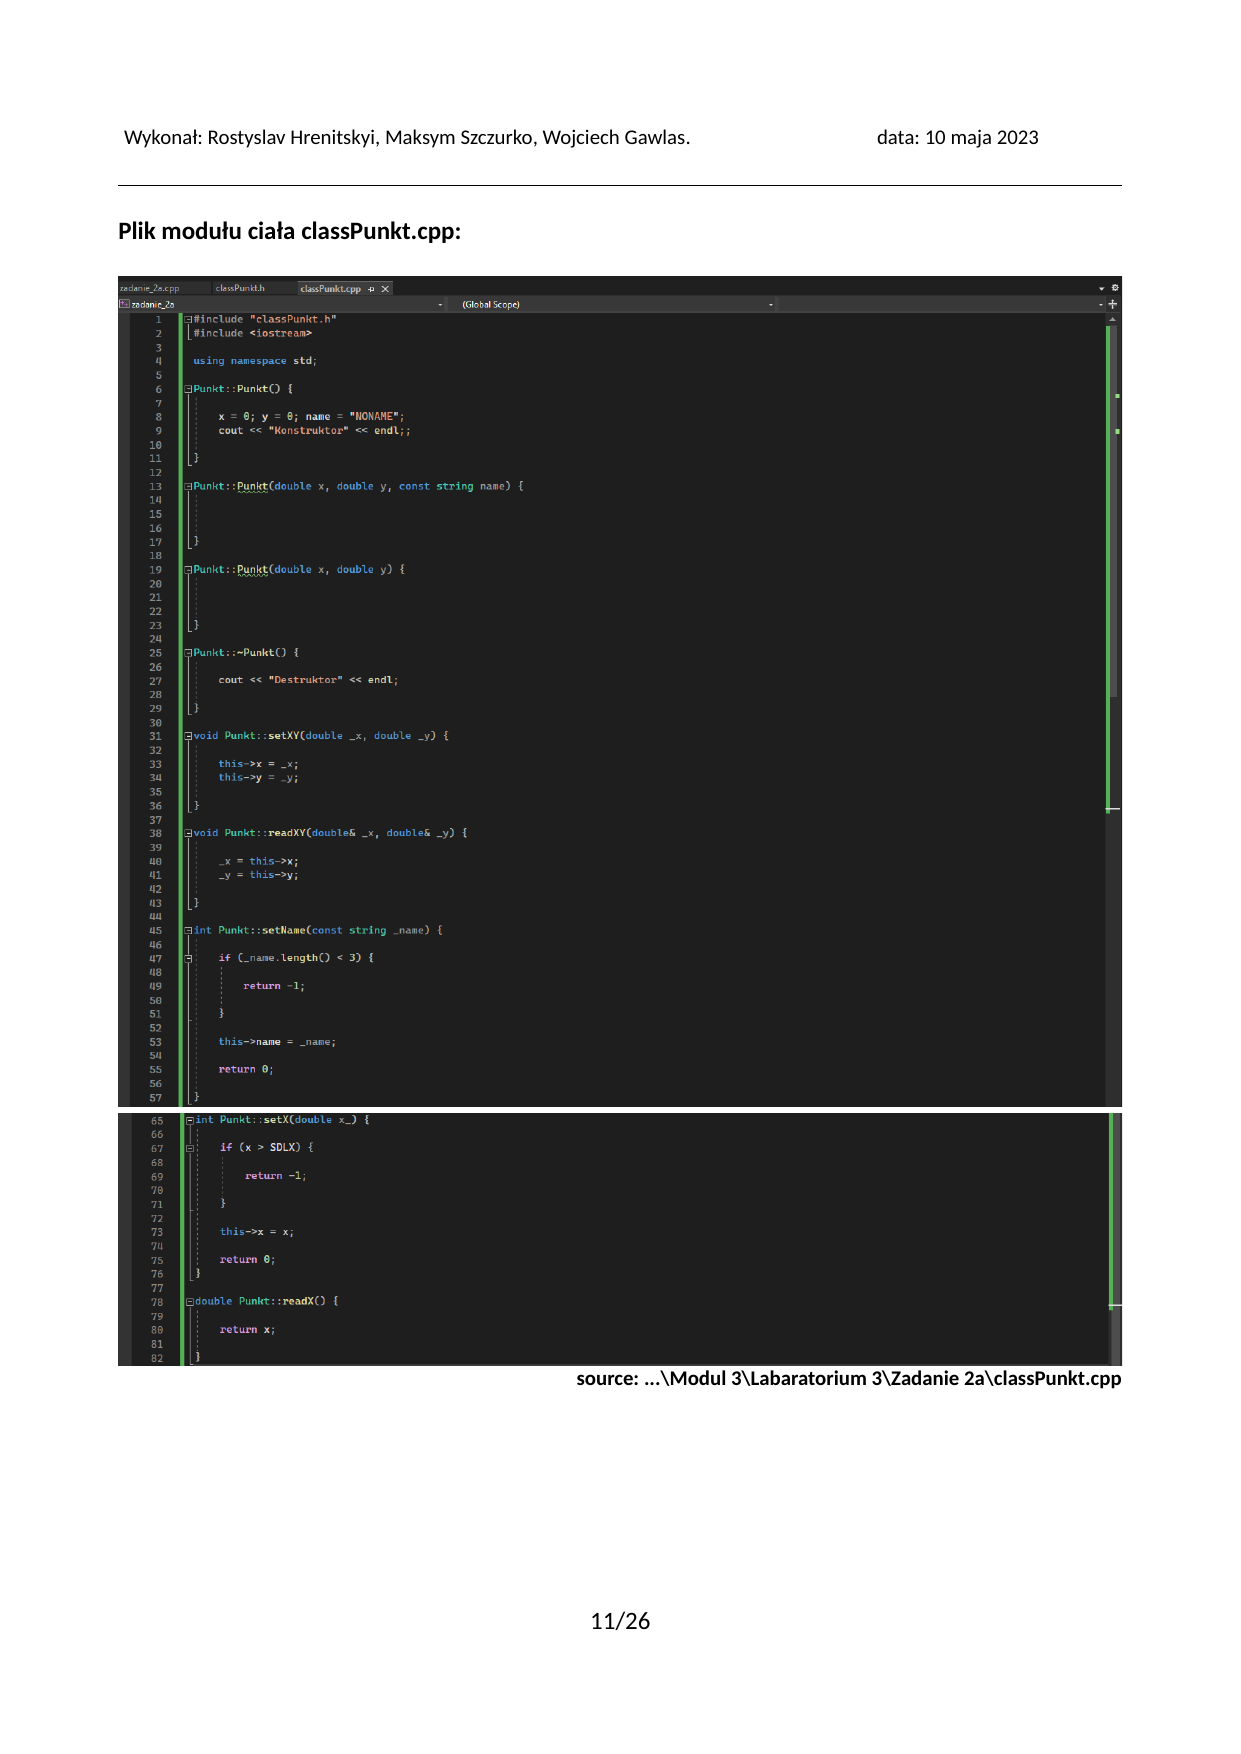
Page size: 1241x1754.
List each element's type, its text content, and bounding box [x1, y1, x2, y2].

text Plik modułu ciała classPunkt.cpp: [118, 215, 1122, 246]
text source: ...\Modul 3\Labaratorium 3\Zadanie 2a\classPunkt.cpp [118, 1366, 1122, 1391]
picture [118, 1113, 1123, 1366]
picture [118, 276, 1123, 1107]
